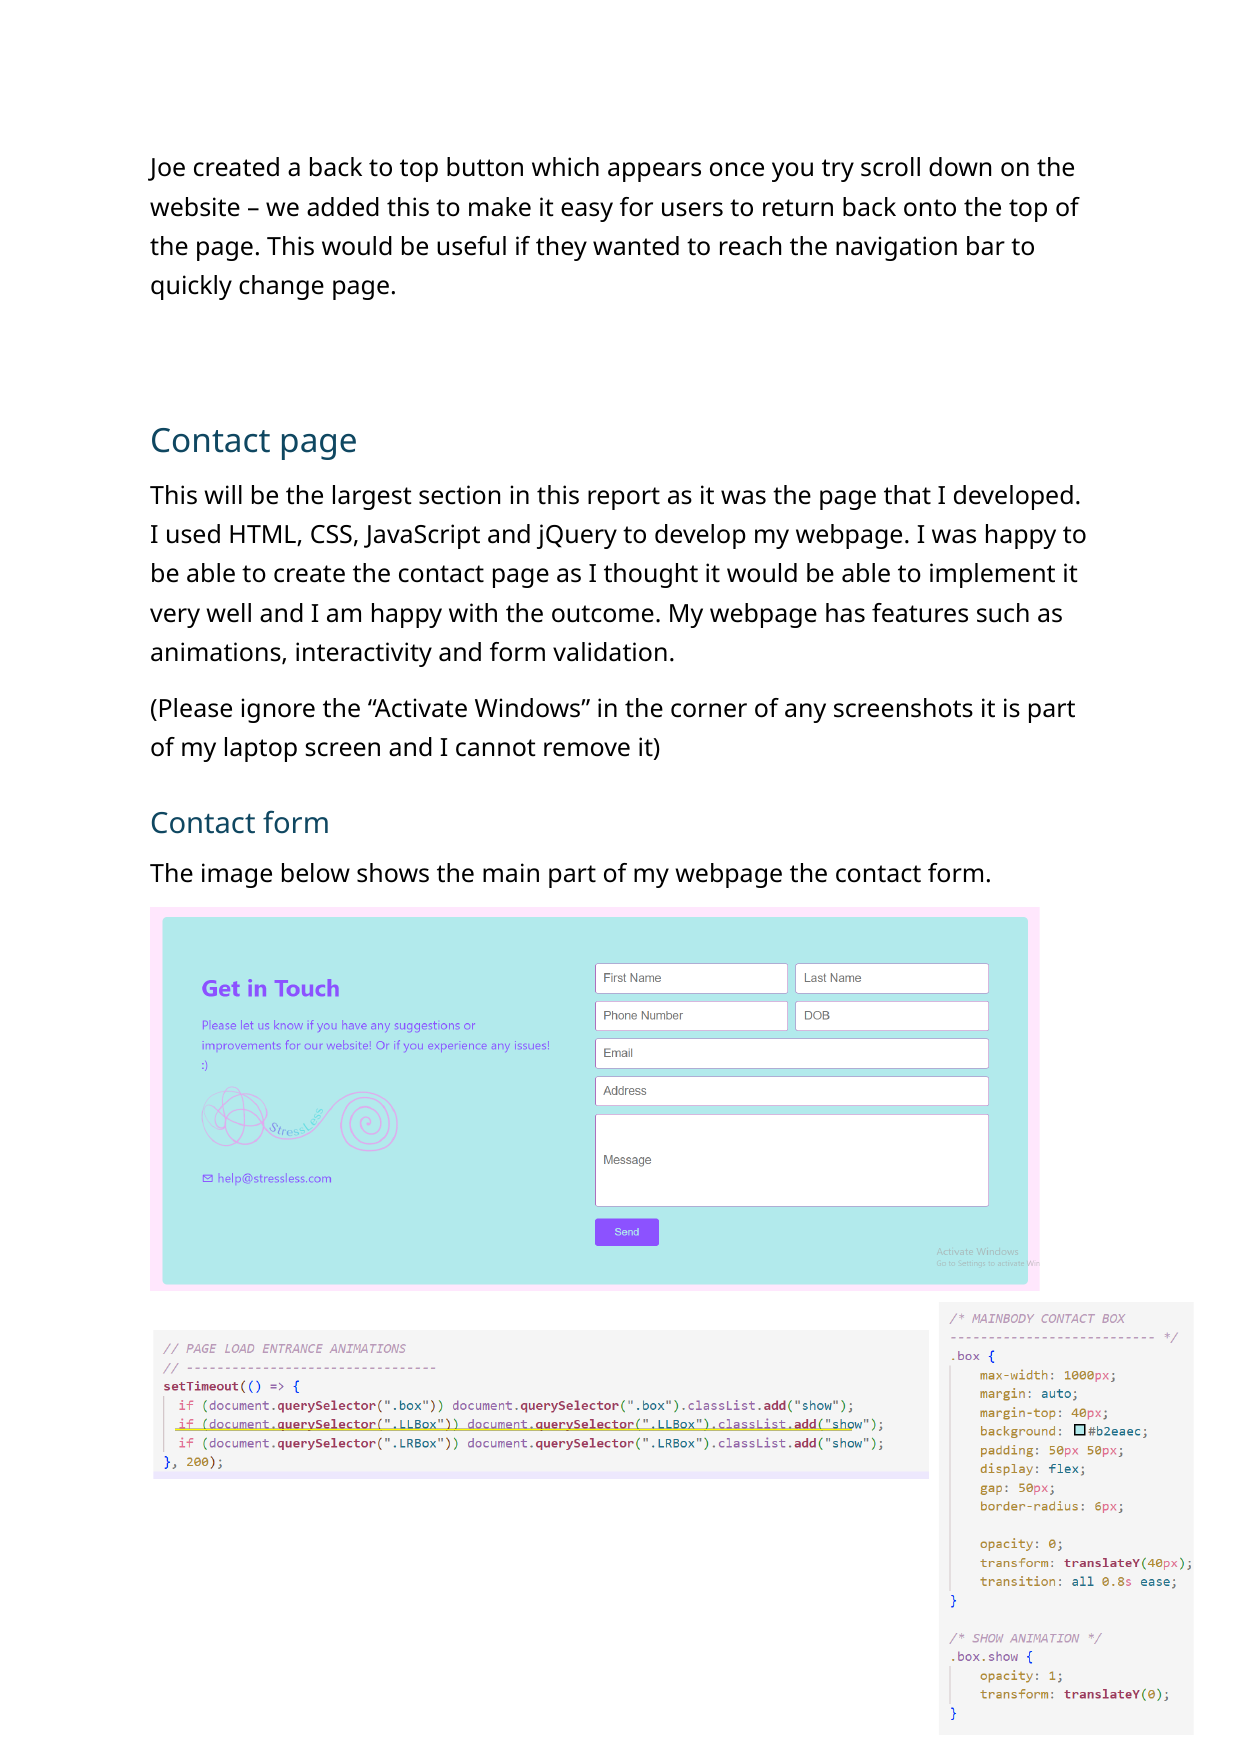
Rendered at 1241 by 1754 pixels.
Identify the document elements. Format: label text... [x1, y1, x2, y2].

subtitle Contact form [150, 802, 1090, 842]
text The image below shows the main part of my webpage the contact form. [150, 856, 1090, 890]
text This will be the largest section in this report as it was the page that I developed. I used HTML, CSS, JavaScript and jQuery to develop my webpage. I was happy to be able to create the contact page as I thought it would be able to implement it very well and I am happy with the outcome. My webpage has features such as animations, interactivity and form validation. [150, 478, 1090, 668]
text (Please ignore the “Activate Windows” in the corner of any screenshots it is part of my laptop screen and I cannot remove it) [150, 690, 1090, 763]
subtitle Contact page [150, 417, 1090, 463]
text Joe created a back to top button which appears once you try scroll down on the website – we added this to make it easy for users to return back onto the top of the page. This would be useful if they wanted to reach the navigation bar to quickly change page. [150, 150, 1090, 302]
